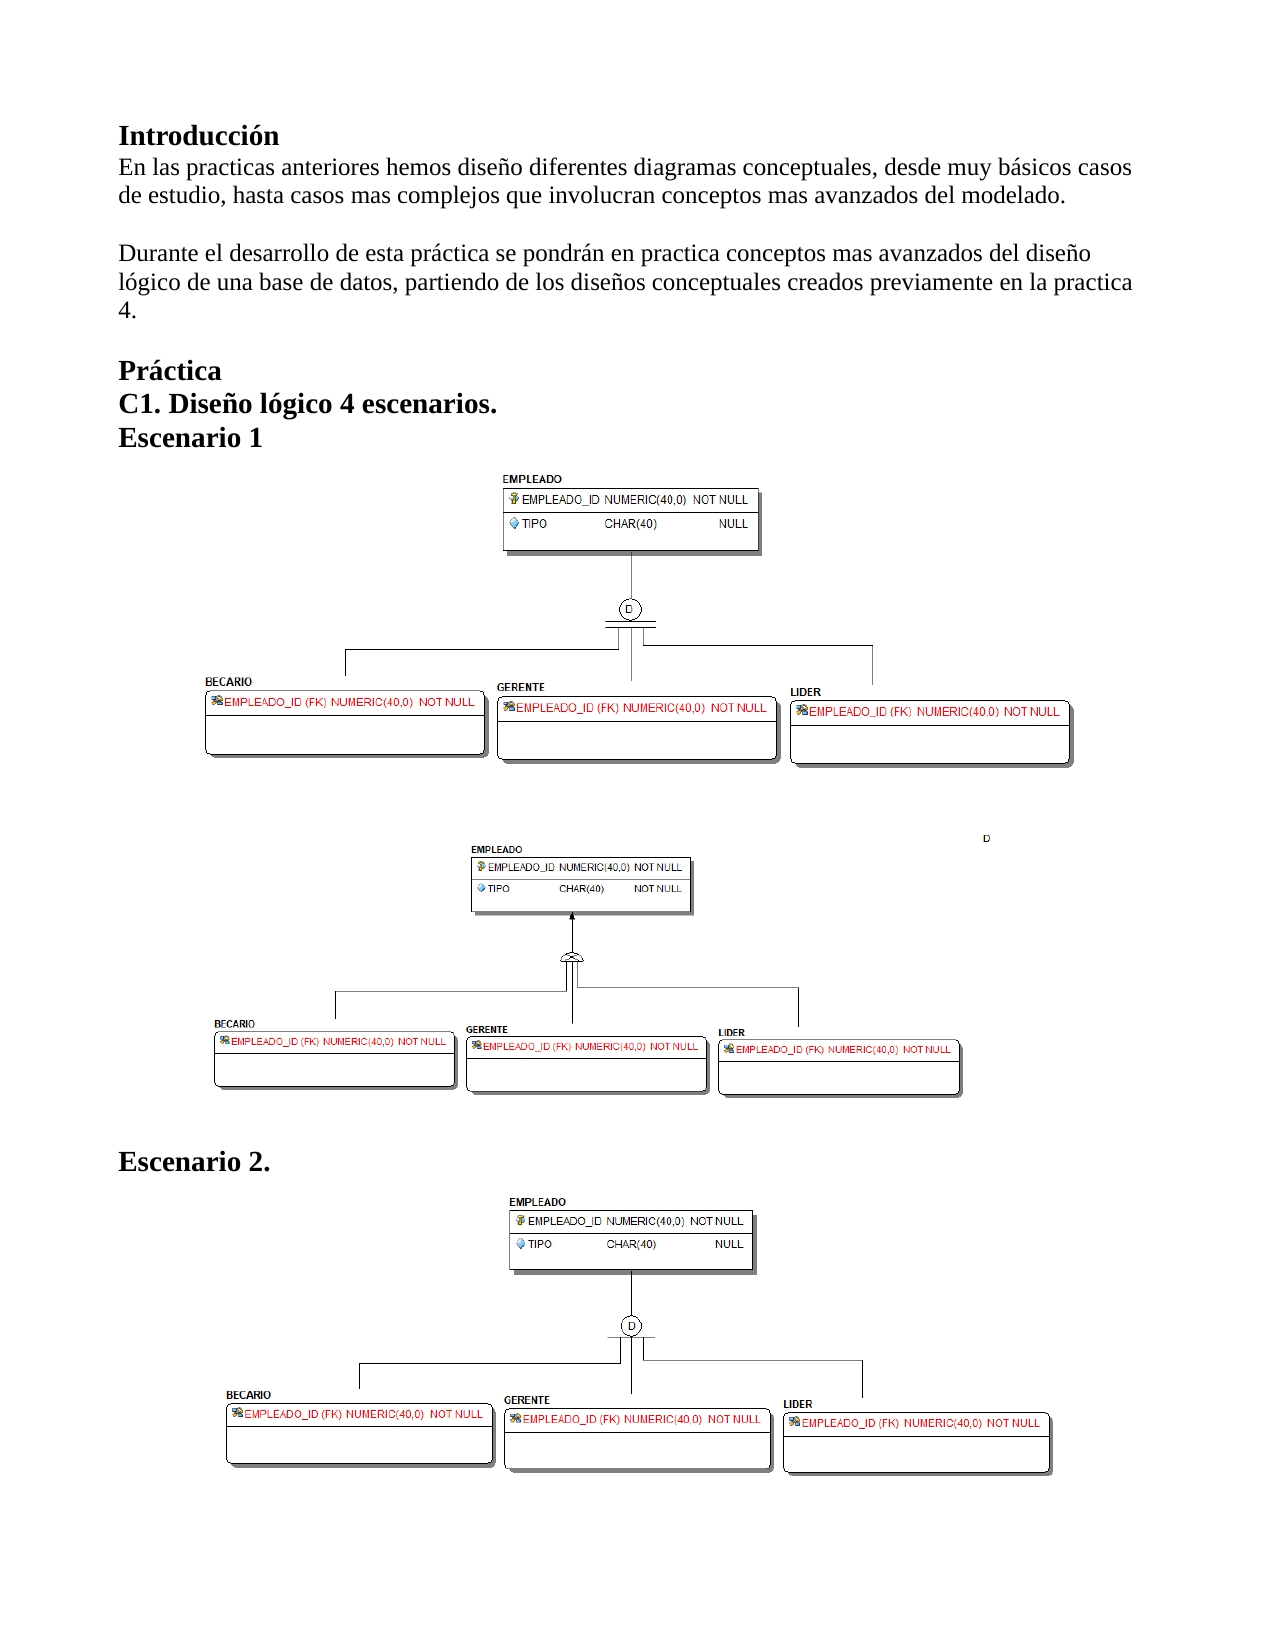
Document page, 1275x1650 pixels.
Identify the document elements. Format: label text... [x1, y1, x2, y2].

text En las practicas anteriores hemos diseño diferentes diagramas conceptuales, desde muy básicos casos de estudio, hasta casos mas complejos que involucran conceptos mas avanzados del modelado. [118, 152, 1157, 209]
text C1. Diseño lógico 4 escenarios. [118, 386, 1157, 420]
text Escenario 1 [118, 420, 1157, 453]
picture [208, 1177, 1068, 1491]
text Durante el desarrollo de esta práctica se pondrán en practica conceptos mas avanzados del diseño lógico de una base de datos, partiendo de los diseños conceptuales creados previamente en la practica 4. [118, 238, 1157, 324]
text Introducción [118, 118, 1157, 152]
picture [186, 453, 1089, 783]
text Práctica [118, 353, 1157, 386]
picture [198, 816, 1077, 1111]
text Escenario 2. [118, 1144, 1157, 1178]
